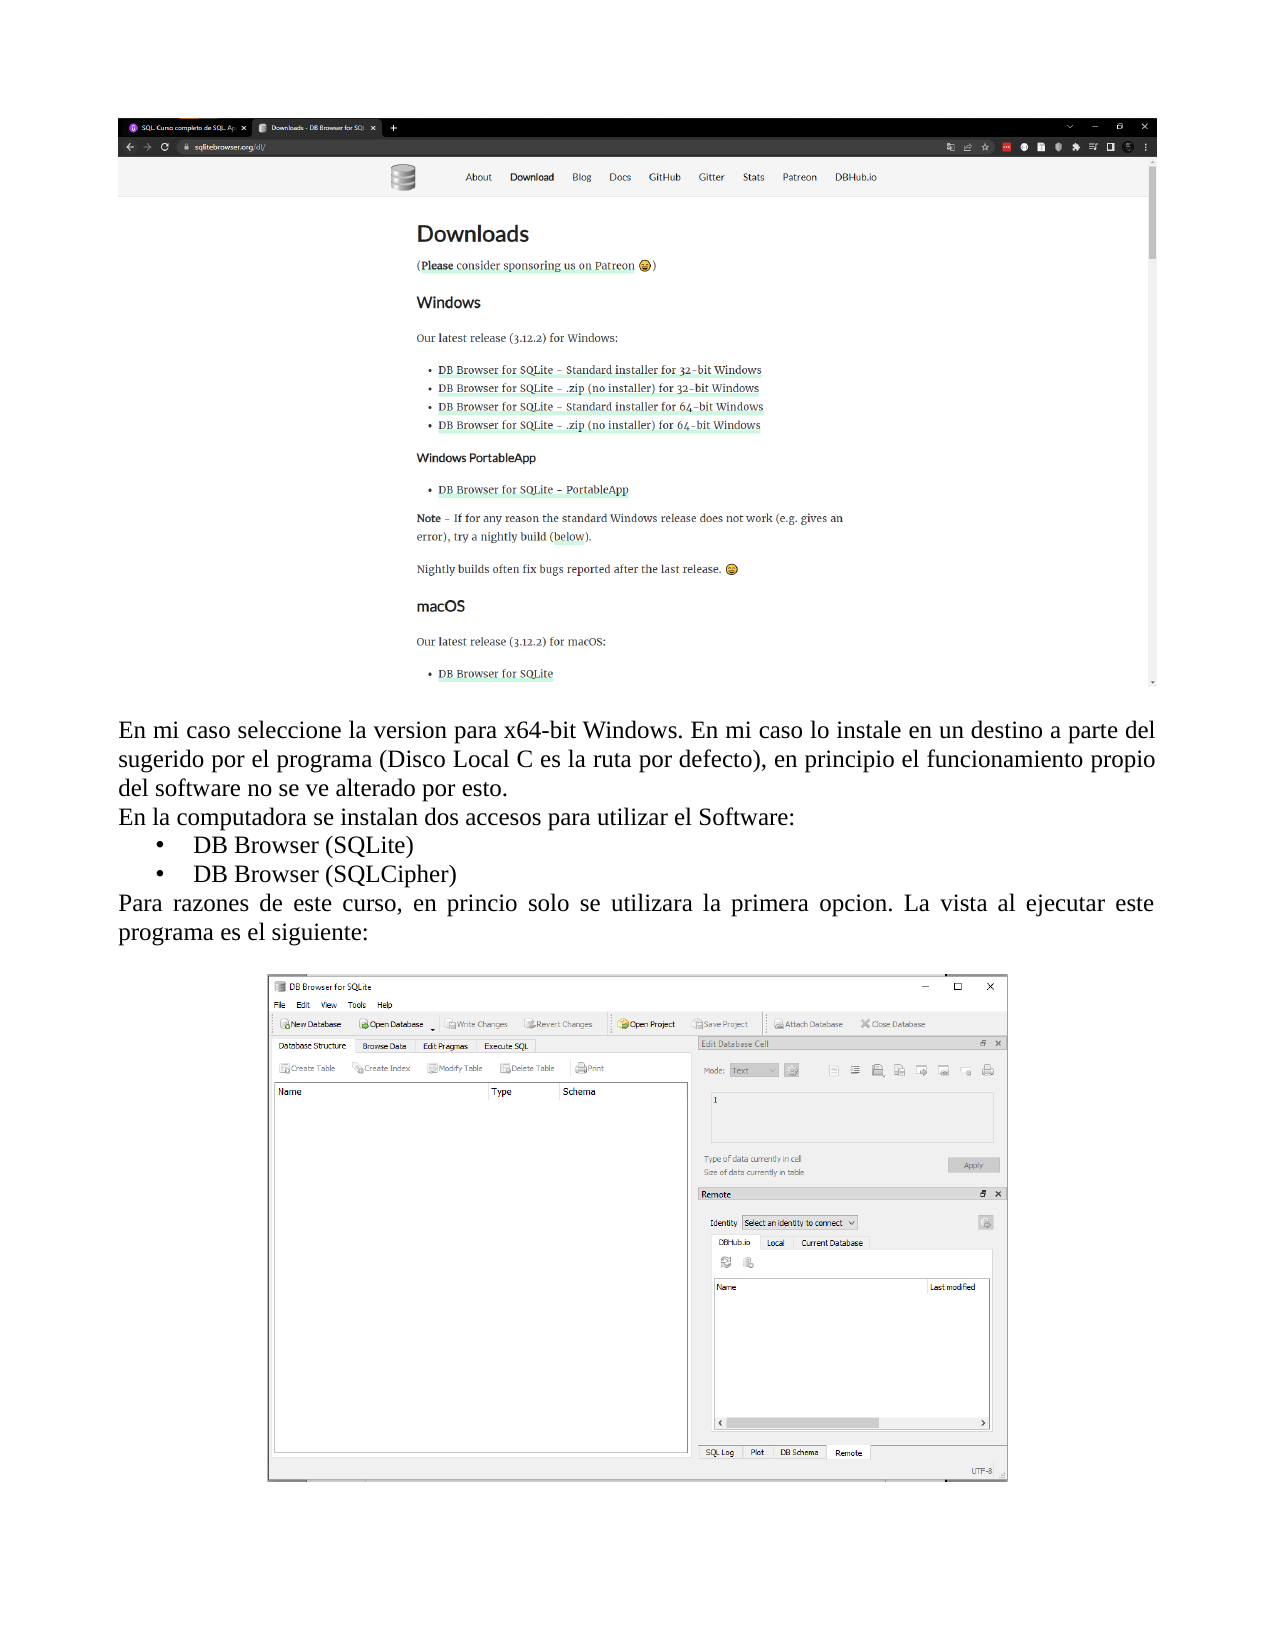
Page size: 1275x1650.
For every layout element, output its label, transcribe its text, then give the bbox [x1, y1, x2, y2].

text Para razones de este curso, en princio solo se utilizara la primera opcion. La vista al ejecutar este programa es el siguiente: [118, 888, 1157, 945]
list DB Browser (SQLite) [156, 830, 1157, 859]
text En mi caso seleccione la version para x64-bit Windows. En mi caso lo instale en un destino a parte del sugerido por el programa (Disco Local C es la ruta por defecto), en principio el funcionamiento propio del software no se ve alterado por esto. [118, 715, 1157, 802]
picture [267, 974, 1008, 1482]
list DB Browser (SQLCipher) [156, 859, 1157, 888]
text En la computadora se instalan dos accesos para utilizar el Software: [118, 802, 1157, 830]
picture [118, 118, 1157, 687]
